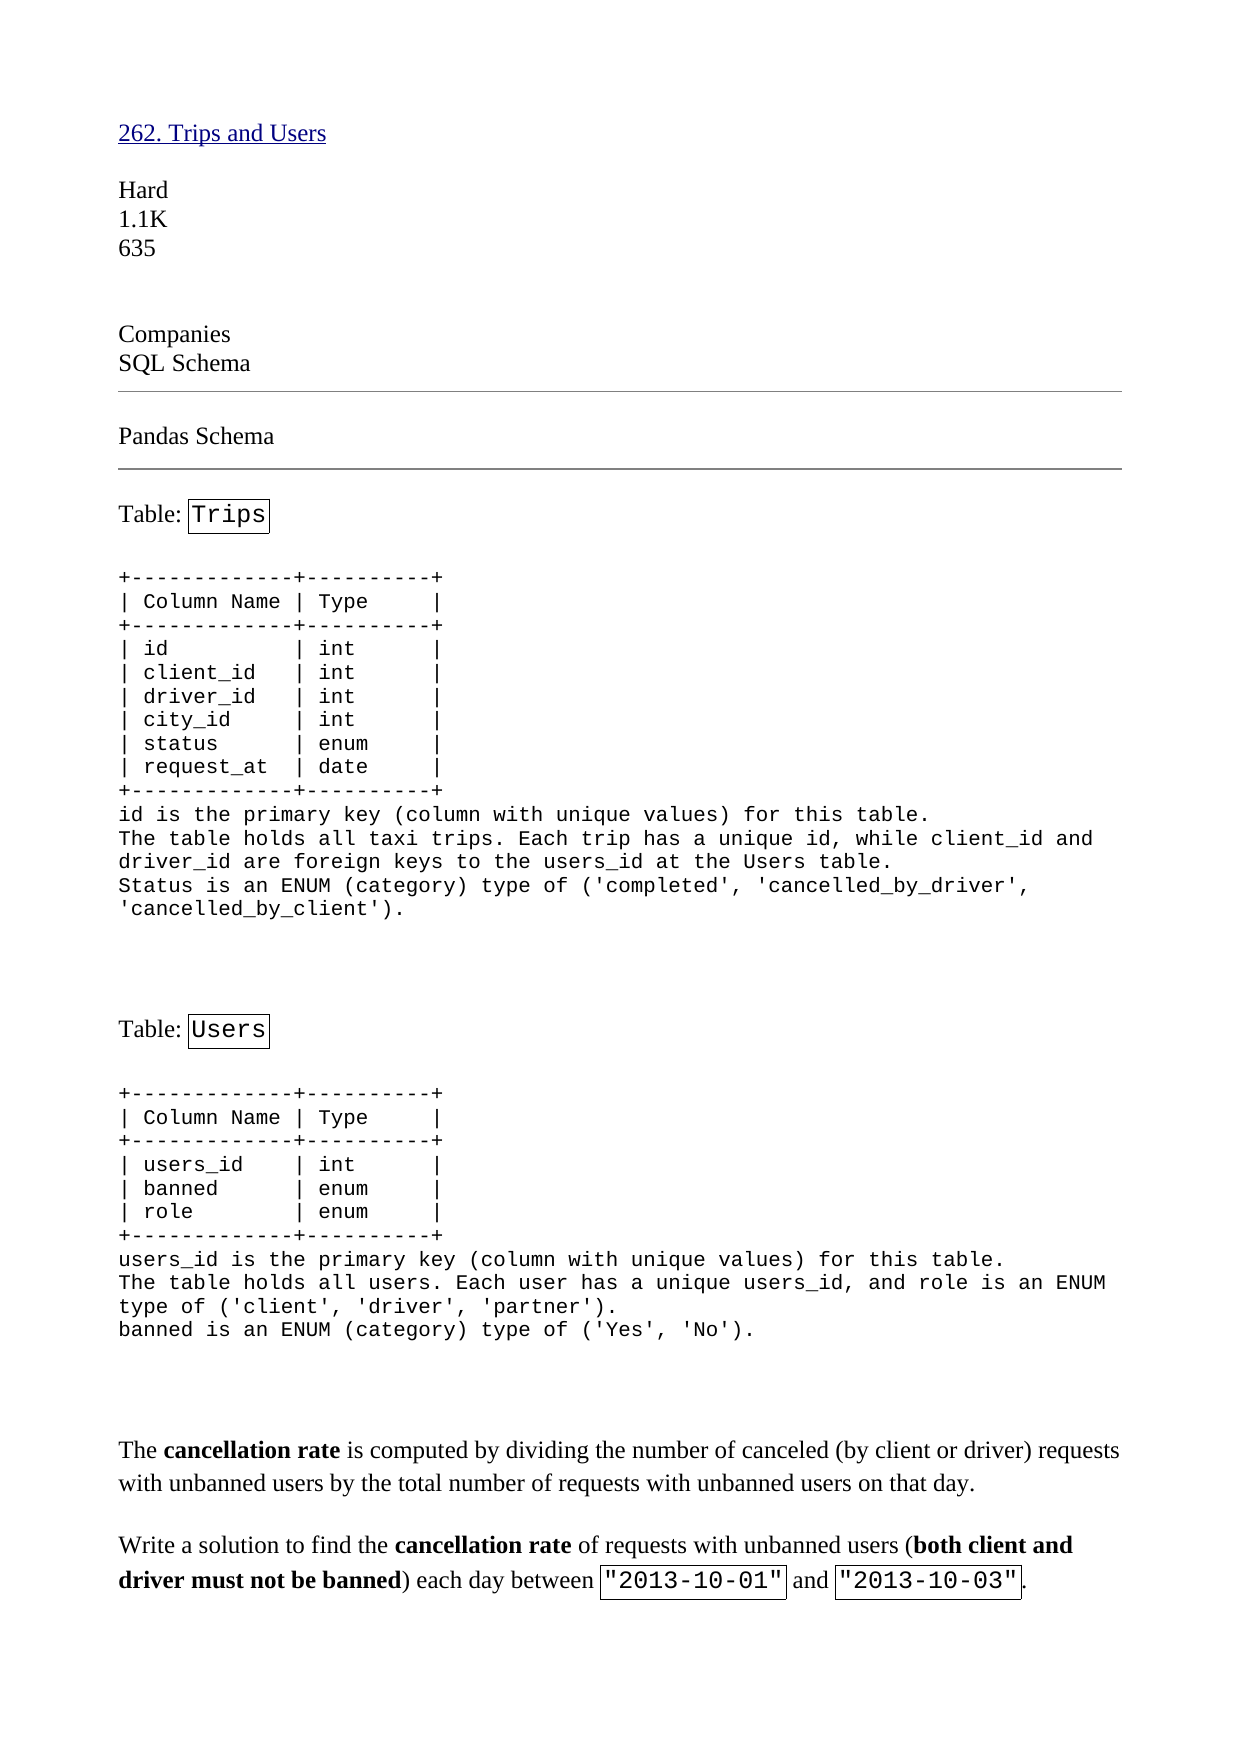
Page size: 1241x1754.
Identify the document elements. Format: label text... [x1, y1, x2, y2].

text | city_id | int | [118, 709, 1122, 733]
text | banned | enum | [118, 1178, 1122, 1201]
text SQL Schema [118, 348, 1122, 377]
text | driver_id | int | [118, 686, 1122, 709]
text | users_id | int | [118, 1154, 1122, 1178]
text Hard [118, 176, 1122, 204]
text 635 [118, 233, 1122, 262]
text 1.1K [118, 204, 1122, 233]
text | request_at | date | [118, 757, 1122, 780]
text | id | int | [118, 638, 1122, 662]
text +-------------+----------+ [118, 567, 1122, 591]
text [270, 498, 1122, 533]
text The table holds all users. Each user has a unique users_id, and role is an ENUM type of ('client', 'driver', 'partner'). [118, 1272, 1122, 1319]
text [270, 1014, 1122, 1048]
text | status | enum | [118, 733, 1122, 757]
text +-------------+----------+ [118, 615, 1122, 638]
text banned is an ENUM (category) type of ('Yes', 'No'). [118, 1319, 1122, 1343]
text users_id is the primary key (column with unique values) for this table. [118, 1248, 1122, 1272]
text +-------------+----------+ [118, 1225, 1122, 1248]
text | client_id | int | [118, 662, 1122, 686]
text +-------------+----------+ [118, 780, 1122, 804]
text Status is an ENUM (category) type of ('completed', 'cancelled_by_driver', 'cancelled_by_client'). [118, 875, 1122, 922]
text Table: [118, 1014, 188, 1048]
text The cancellation rate is computed by dividing the number of canceled (by client or driver) requests with unbanned users by the total number of requests with unbanned users on that day. [118, 1435, 1122, 1497]
text Companies [118, 319, 1122, 348]
text Write a solution to find the cancellation rate of requests with unbanned users (both client and driver must not be banned) each day between "2013-10-01" and "2013-10-03". [118, 1531, 1122, 1599]
text The table holds all taxi trips. Each trip has a unique id, while client_id and driver_id are foreign keys to the users_id at the Users table. [118, 827, 1122, 875]
text 262. Trips and Users [118, 118, 1122, 147]
text Users [189, 1015, 269, 1048]
text +-------------+----------+ [118, 1130, 1122, 1154]
text id is the primary key (column with unique values) for this table. [118, 804, 1122, 827]
text +-------------+----------+ [118, 1083, 1122, 1107]
text Table: Trips [118, 498, 269, 533]
text | role | enum | [118, 1201, 1122, 1225]
text Pandas Schema [118, 421, 1122, 450]
text | Column Name | Type | [118, 591, 1122, 615]
text | Column Name | Type | [118, 1107, 1122, 1130]
